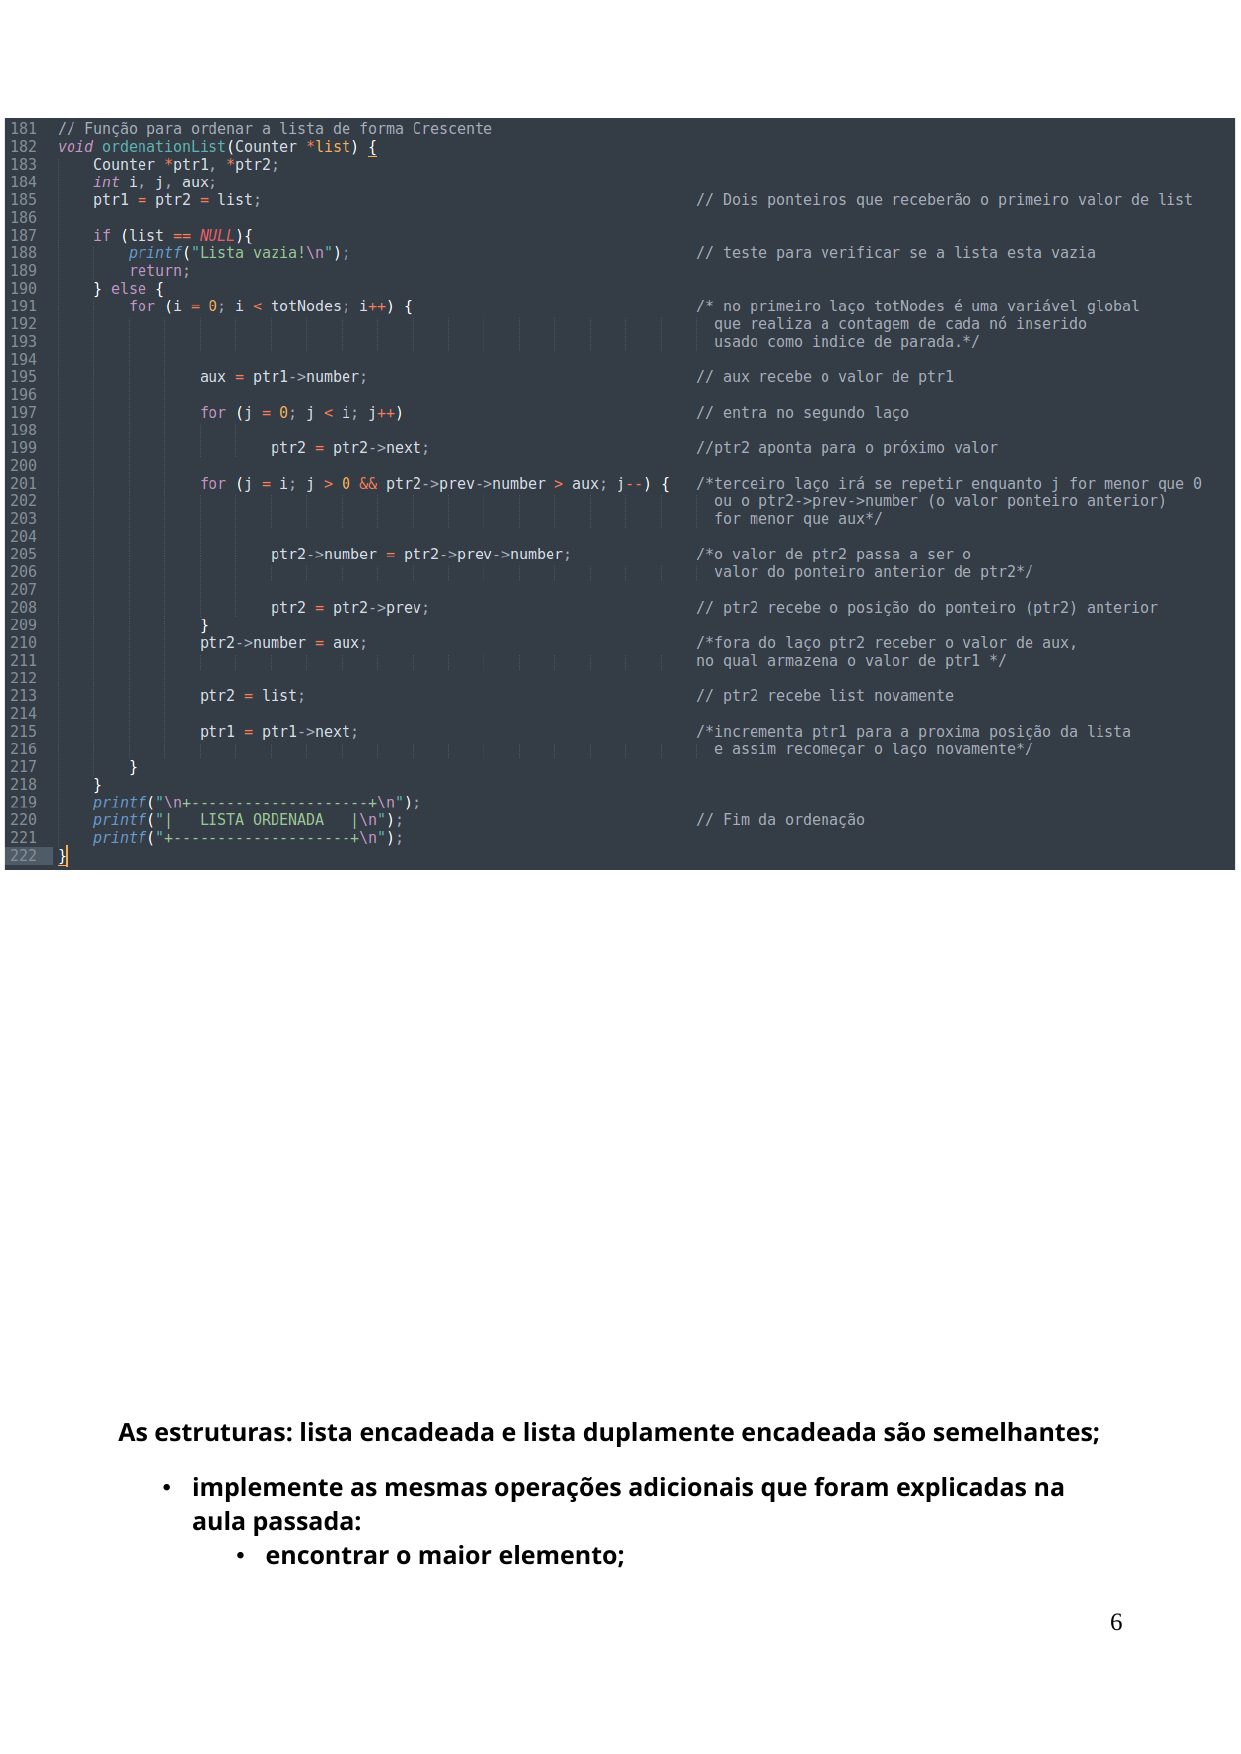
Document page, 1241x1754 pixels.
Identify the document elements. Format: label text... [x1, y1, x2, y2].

picture [4, 118, 1236, 870]
list implemente as mesmas operações adicionais que foram explicadas na aula passada: [162, 1470, 1122, 1538]
text As estruturas: lista encadeada e lista duplamente encadeada são semelhantes; [118, 1414, 1122, 1448]
list encontrar o maior elemento; [236, 1538, 1122, 1572]
